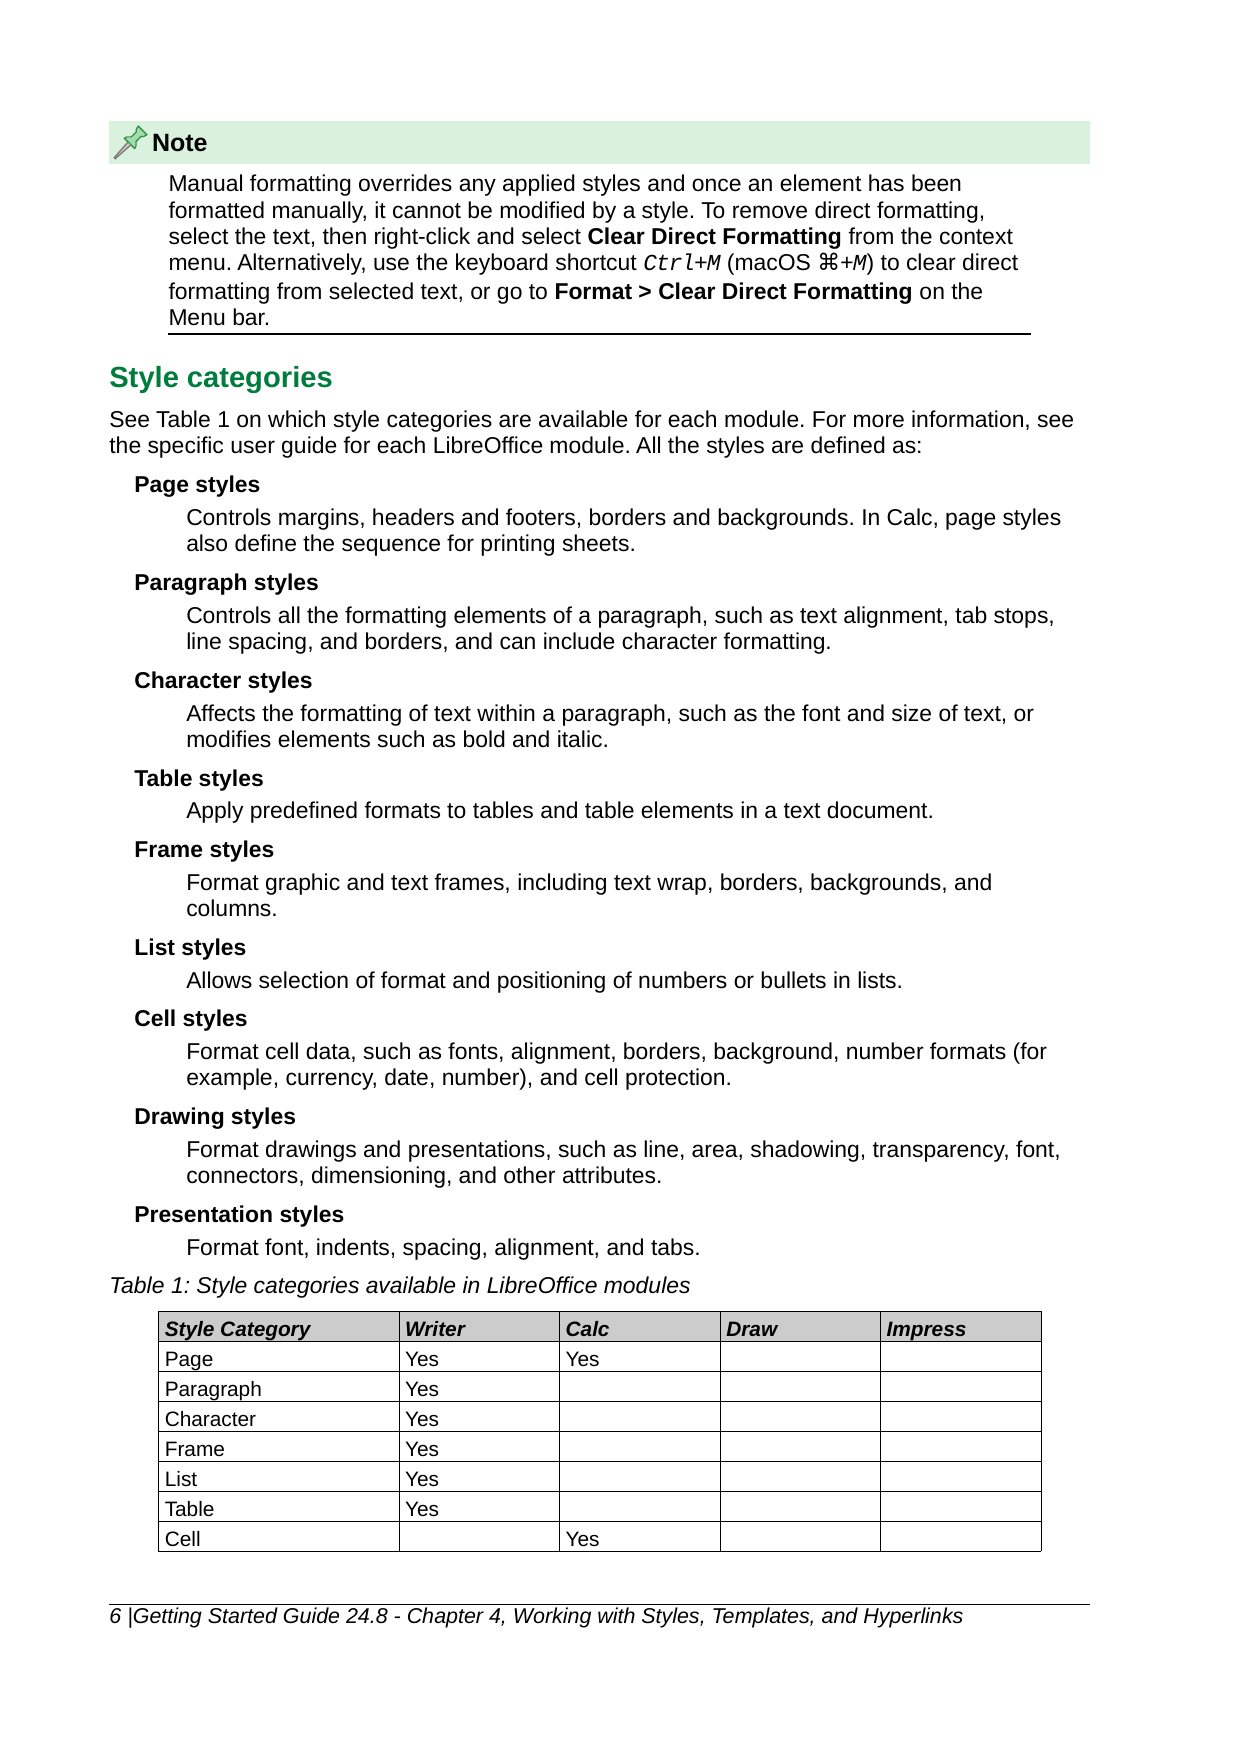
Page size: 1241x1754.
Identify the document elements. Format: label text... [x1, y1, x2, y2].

table_cell [881, 1432, 1041, 1461]
table_cell [721, 1342, 880, 1371]
text Controls margins, headers and footers, borders and backgrounds. In Calc, page styles also define the sequence for printing sheets. [186, 504, 1090, 557]
table_cell List [159, 1462, 399, 1491]
table_cell Yes [400, 1402, 559, 1431]
table_cell [881, 1522, 1041, 1551]
table_header Calc [560, 1312, 720, 1341]
text Character styles [134, 667, 1090, 693]
table_cell Page [159, 1342, 399, 1371]
table_cell [881, 1462, 1041, 1491]
text Table 1: Style categories available in LibreOffice modules [109, 1272, 1090, 1299]
text Controls all the formatting elements of a paragraph, such as text alignment, tab stops, line spacing, and borders, and can include character formatting. [186, 602, 1090, 654]
table_cell [721, 1372, 880, 1401]
table_header Impress [881, 1312, 1041, 1341]
table_cell Yes [400, 1372, 559, 1401]
text List styles [134, 934, 1090, 960]
text Affects the formatting of text within a paragraph, such as the font and size of text, or modifies elements such as bold and italic. [186, 699, 1090, 752]
text Format drawings and presentations, such as line, area, shadowing, transparency, font, connectors, dimensioning, and other attributes. [186, 1136, 1090, 1188]
table_cell Table [159, 1492, 399, 1521]
table_cell [881, 1372, 1041, 1401]
text Format font, indents, spacing, alignment, and tabs. [186, 1234, 1090, 1260]
list See Table 1 on which style categories are available for each module. For more information, see the specific user guide for each LibreOffice module. All the styles are defined as: [109, 406, 1090, 459]
table_cell [721, 1492, 880, 1521]
table_cell Frame [159, 1432, 399, 1461]
table_cell Yes [400, 1462, 559, 1491]
table_cell Yes [400, 1492, 559, 1521]
text Frame styles [134, 836, 1090, 862]
table_cell Yes [560, 1522, 720, 1551]
table_cell [881, 1342, 1041, 1371]
table_cell [881, 1492, 1041, 1521]
text Apply predefined formats to tables and table elements in a text document. [186, 797, 1090, 824]
text Page styles [134, 471, 1090, 498]
table_cell Character [159, 1402, 399, 1431]
table_cell [721, 1462, 880, 1491]
table_cell [400, 1522, 559, 1551]
table_cell Cell [159, 1522, 399, 1551]
text Drawing styles [134, 1103, 1090, 1129]
table_cell [560, 1432, 720, 1461]
table_cell [560, 1372, 720, 1401]
text Presentation styles [134, 1201, 1090, 1227]
text Paragraph styles [134, 569, 1090, 595]
table_cell [560, 1492, 720, 1521]
subtitle Style categories [109, 360, 1090, 394]
text Format cell data, such as fonts, alignment, borders, background, number formats (for example, currency, date, number), and cell protection. [186, 1038, 1090, 1091]
text Allows selection of format and positioning of numbers or bullets in lists. [186, 967, 1090, 993]
text Format graphic and text frames, including text wrap, borders, backgrounds, and columns. [186, 869, 1090, 921]
table_cell Yes [400, 1342, 559, 1371]
table_cell [721, 1402, 880, 1431]
table_cell [560, 1402, 720, 1431]
table_cell Yes [400, 1432, 559, 1461]
table_cell [881, 1402, 1041, 1431]
subtitle Note [109, 121, 1090, 164]
text Manual formatting overrides any applied styles and once an element has been formatted manually, it cannot be modified by a style. To remove direct formatting, select the text, then right-click and select Clear Direct Formatting from the context menu. Alternatively, use the keyboard shortcut Ctrl+M (macOS ⌘+M) to clear direct formatting from selected text, or go to Format > Clear Direct Formatting on the Menu bar. [168, 170, 1031, 333]
table_cell Paragraph [159, 1372, 399, 1401]
table_header Draw [721, 1312, 880, 1341]
table_header Style Category [159, 1312, 399, 1341]
text Table styles [134, 765, 1090, 791]
table_header Writer [400, 1312, 559, 1341]
table_cell [560, 1462, 720, 1491]
text Cell styles [134, 1005, 1090, 1032]
table_cell [721, 1522, 880, 1551]
table_cell [721, 1432, 880, 1461]
table_cell Yes [560, 1342, 720, 1371]
